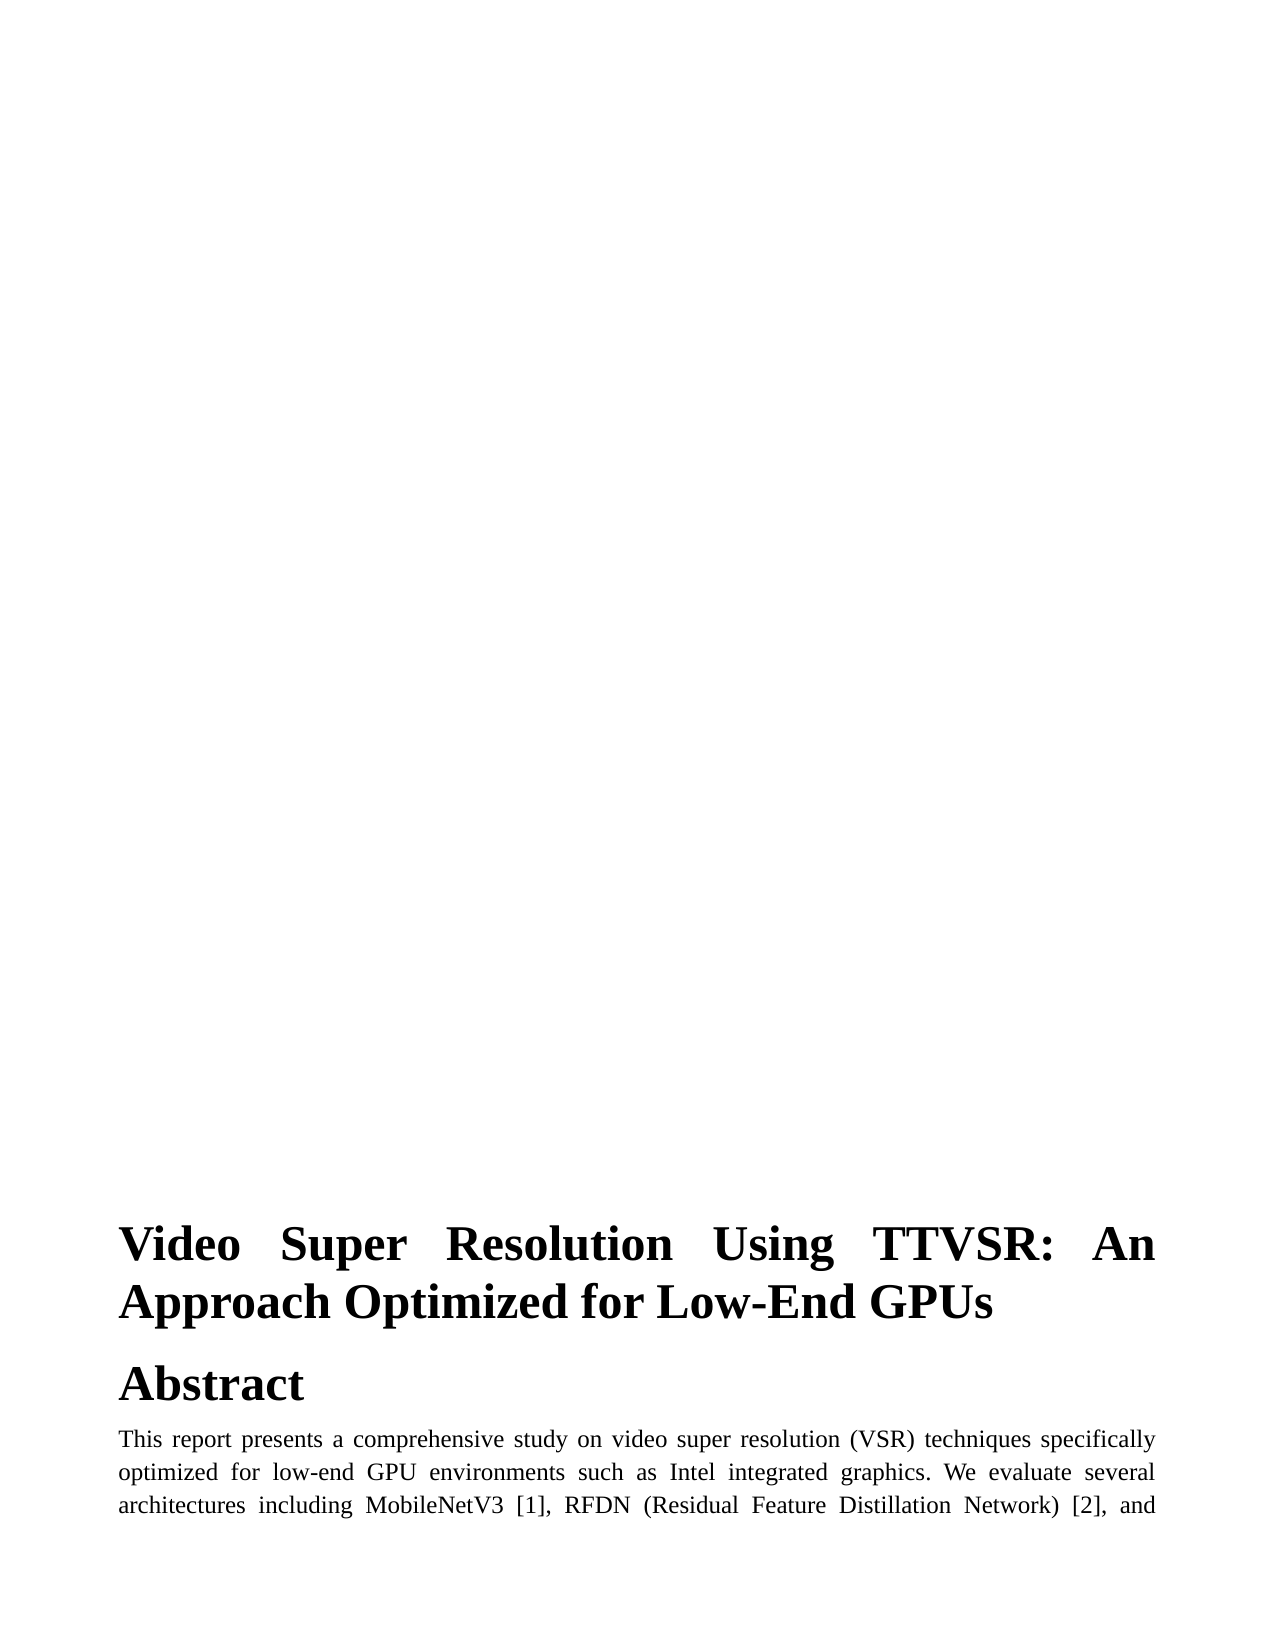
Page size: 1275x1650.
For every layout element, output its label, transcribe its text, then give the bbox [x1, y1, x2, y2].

text This report presents a comprehensive study on video super resolution (VSR) techniques specifically optimized for low-end GPU environments such as Intel integrated graphics. We evaluate several architectures including MobileNetV3 [1], RFDN (Residual Feature Distillation Network) [2], and [118, 1424, 1157, 1519]
subtitle Abstract [118, 1354, 1157, 1411]
subtitle Video Super Resolution Using TTVSR: An Approach Optimized for Low-End GPUs [118, 1214, 1157, 1329]
